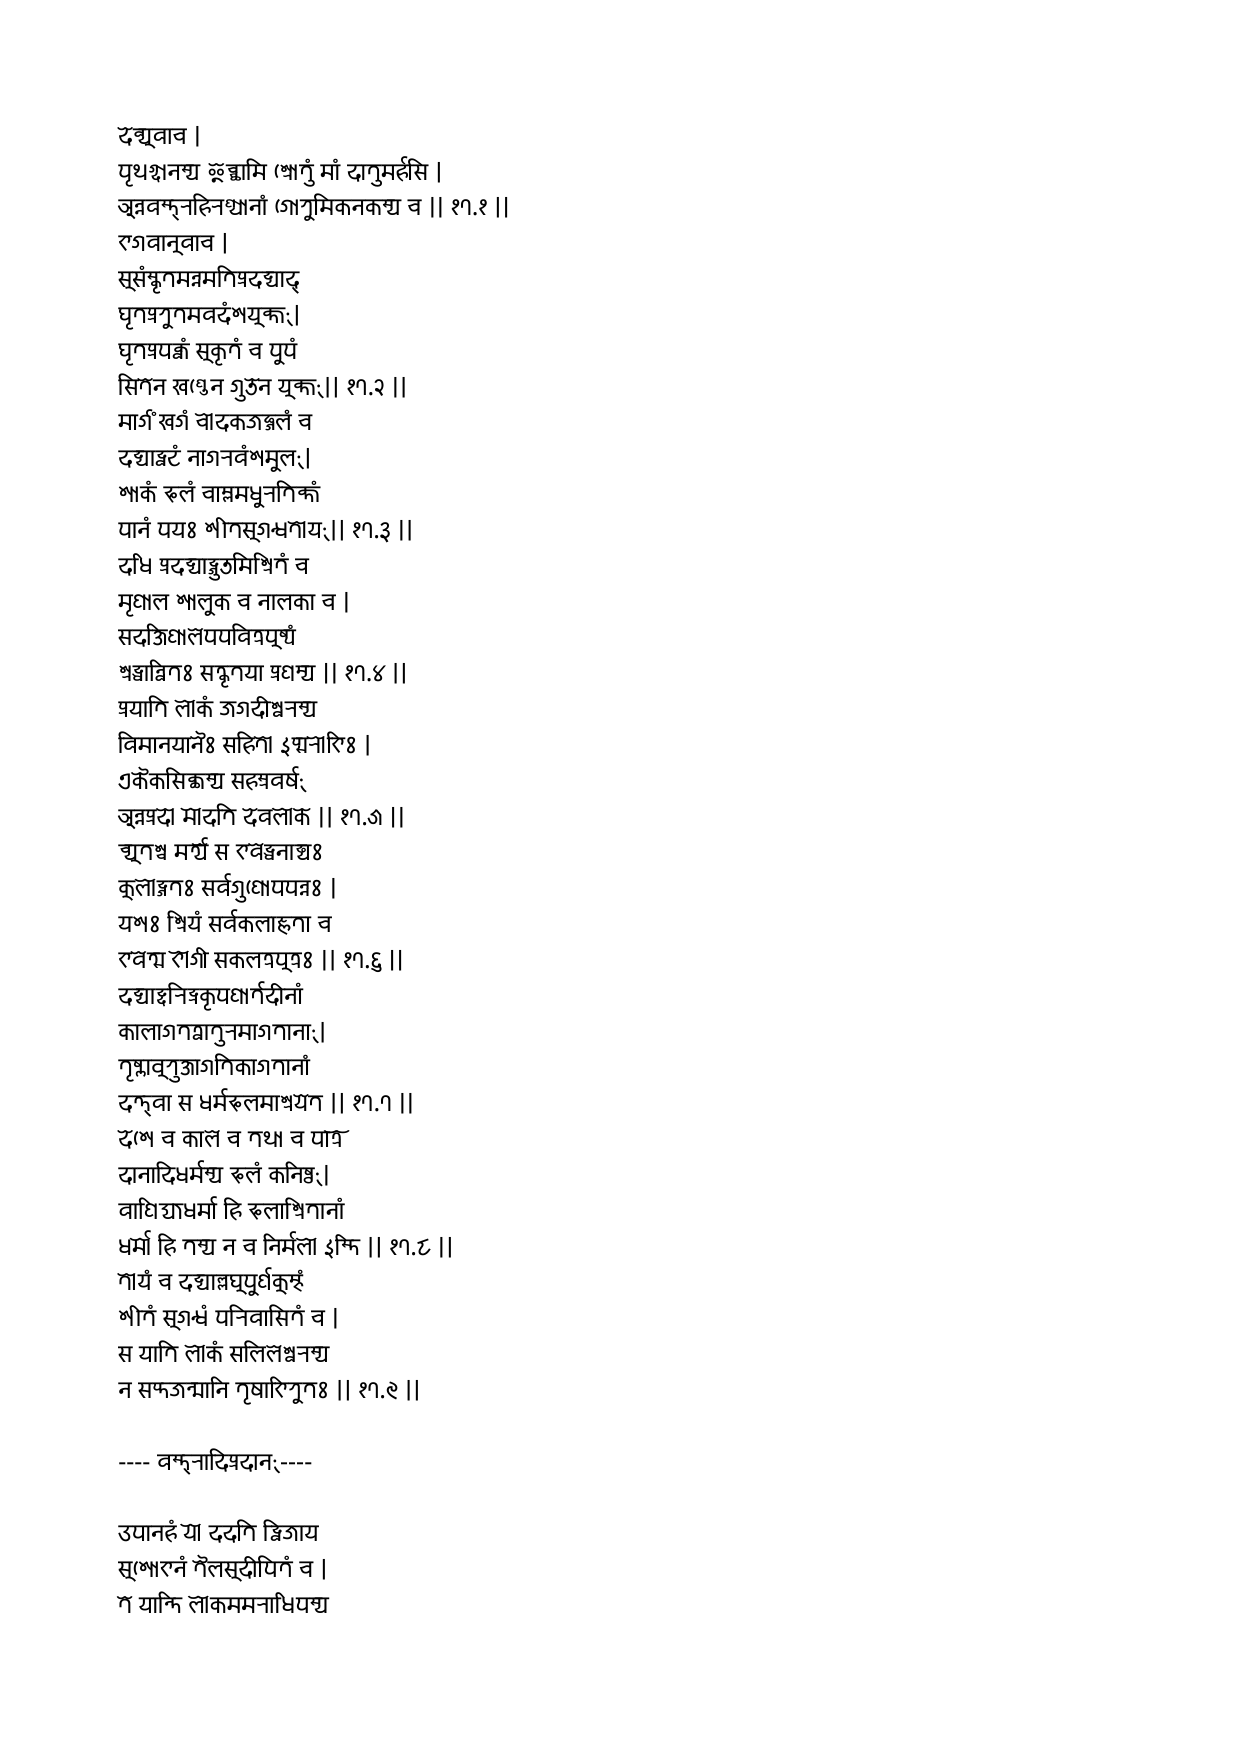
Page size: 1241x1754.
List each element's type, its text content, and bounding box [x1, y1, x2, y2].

text 𑐱𑐷𑐟𑑄 𑐳𑐸𑐐𑐣𑑂𑐢𑑄 𑐥𑐬𑐶𑐰𑐵𑐳𑐶𑐟𑑄 𑐔 𑑋 [118, 1301, 1122, 1336]
text 𑐥𑐵𑐣𑑄 𑐥𑐫𑑅 𑐱𑐷𑐟𑐳𑐸𑐐𑐣𑑂𑐢𑐟𑑀𑐫𑑈𑑋𑑋 𑑑𑑗.𑑓 𑑋𑑋 [118, 512, 1122, 548]
text 𑐱𑑂𑐬𑐡𑑂𑐢𑐵𑐣𑑂𑐰𑐶𑐟𑑅 𑐳𑐟𑑂𑐎𑐺𑐟𑐫𑐵 𑐥𑑂𑐬𑐞𑐩𑑂𑐫 𑑋𑑋 𑑑𑑗.𑑔 𑑋𑑋 [118, 656, 1122, 691]
text 𑐟𑐺𑐲𑑂𑐞𑐵𑐧𑐸𑐨𑐸𑐎𑑂𑐲𑐵𑐐𑐟𑐶𑐎𑐵𑐐𑐟𑐵𑐣𑐵𑑄 [118, 1050, 1122, 1086]
text 𑐰𑐵𑐞𑐶𑐖𑑂𑐫𑐢𑐬𑑂𑐩𑐵 𑐴𑐶 𑐦𑐮𑐵𑐱𑑂𑐬𑐶𑐟𑐵𑐣𑐵𑑄 [118, 1193, 1122, 1229]
text 𑐑𑐺𑐟𑐥𑑂𑐬𑐥𑐎𑑂𑐰𑑄 𑐳𑐸𑐎𑐺𑐟𑑄 𑐔 𑐥𑐹𑐥𑑄 [118, 333, 1122, 369]
text 𑐟𑐾 𑐫𑐵𑐣𑑂𑐟𑐶 𑐮𑑀𑐎𑐩𑐩𑐬𑐵𑐢𑐶𑐥𑐳𑑂𑐫 [118, 1587, 1122, 1623]
text 𑐳𑐸𑐳𑑄𑐳𑑂𑐎𑐺𑐟𑐩𑐣𑑂𑐣𑐩𑐟𑐶𑐥𑑂𑐬𑐡𑐡𑑂𑐫𑐵𑐡𑑂 [118, 261, 1122, 297]
text 𑐫𑐱𑑅 𑐱𑑂𑐬𑐶𑐫𑑄 𑐳𑐬𑑂𑐰𑐎𑐮𑐵𑐖𑑂𑐘𑐟𑐵 𑐔 [118, 906, 1122, 942]
text 𑐎𑐵𑐮𑐵𑐐𑐟𑐟𑑂𑐰𑐵𑐟𑐸𑐬𑐩𑐵𑐐𑐟𑐵𑐣𑐵𑑈𑑋 [118, 1014, 1122, 1050]
text 𑐄𑐥𑐵𑐣𑐴𑑄 𑐫𑑀 𑐡𑐡𑐟𑐶 𑐡𑑂𑐰𑐶𑐖𑐵𑐫 [118, 1516, 1122, 1551]
text 𑐥𑑂𑐬𑐫𑐵𑐟𑐶 𑐮𑑀𑐎𑑄 𑐖𑐐𑐡𑐷𑐱𑑂𑐰𑐬𑐳𑑂𑐫 [118, 691, 1122, 727]
text 𑐔𑑂𑐫𑐸𑐟𑐱𑑂𑐔 𑐩𑐬𑑂𑐟𑑂𑐫𑐾 𑐳 𑐨𑐰𑐾𑐡𑑂𑐢𑐣𑐵𑐝𑑂𑐫𑑅 [118, 835, 1122, 871]
text 𑐱𑐵𑐎𑑄 𑐦𑐮𑑄 𑐔𑐵𑐩𑑂𑐮𑐩𑐢𑐹𑐬𑐟𑐶𑐎𑑂𑐟𑑄 [118, 476, 1122, 512]
text 𑐣 𑐳𑐥𑑂𑐟𑐖𑐣𑑂𑐩𑐵𑐣𑐶 𑐟𑐺𑐲𑐵𑐨𑐶𑐨𑐹𑐟𑑅 𑑋𑑋 𑑑𑑗.𑑙 𑑋𑑋 [118, 1372, 1122, 1408]
text 𑐡𑐾𑐱𑐾 𑐔 𑐎𑐵𑐮𑐾 𑐔 𑐟𑐠𑐵 𑐔 𑐥𑐵𑐟𑑂𑐬𑐾 [118, 1121, 1122, 1157]
text 𑐡𑐡𑑂𑐫𑐵𑐡𑑂𑐰𑐚𑑄 𑐣𑐵𑐐𑐬𑐰𑑄𑐱𑐩𑐹𑐮𑑈𑑋 [118, 441, 1122, 476]
text 𑐀𑐣𑑂𑐣𑐰𑐳𑑂𑐟𑑂𑐬𑐴𑐶𑐬𑐞𑑂𑐫𑐵𑐣𑐵𑑄 𑐐𑑀𑐨𑐹𑐩𑐶𑐎𑐣𑐎𑐳𑑂𑐫 𑐔 𑑋𑑋 𑑑𑑗.𑑑 𑑋𑑋 [118, 190, 1122, 226]
text 𑐟𑑀𑐫𑑄 𑐔 𑐡𑐡𑑂𑐫𑐵𑐮𑑂𑐮𑐑𑐸𑐥𑐹𑐬𑑂𑐞𑐎𑐸𑐩𑑂𑐨𑑄 [118, 1265, 1122, 1301]
text 𑐡𑐾𑐰𑑂𑐫𑐸𑐰𑐵𑐔 𑑋 [118, 118, 1122, 154]
text 𑐳𑐡𑐎𑑂𑐲𑐶𑐞𑐵𑐮𑐾𑐥𑐥𑐰𑐶𑐟𑑂𑐬𑐥𑐸𑐲𑑂𑐥𑑄 [118, 620, 1122, 656]
text 𑐡𑐢𑐶 𑐥𑑂𑐬𑐡𑐡𑑂𑐫𑐵𑐡𑑂𑐐𑐸𑐜𑐩𑐶𑐱𑑂𑐬𑐶𑐟𑑄 𑐔 [118, 548, 1122, 584]
text 𑐡𑐟𑑂𑐟𑑂𑐰𑐵 𑐳 𑐢𑐬𑑂𑐩𑐦𑐮𑐩𑐵𑐱𑑂𑐬𑐫𑐾𑐟 𑑋𑑋 𑑑𑑗.𑑗 𑑋𑑋 [118, 1086, 1122, 1121]
text 𑐳𑐸𑐱𑑀𑐨𑐣𑑄 𑐟𑐿𑐮𑐳𑐸𑐡𑐷𑐥𑐶𑐟𑑄 𑐔 𑑋 [118, 1551, 1122, 1587]
text 𑐥𑐺𑐠𑐐𑑂𑐡𑐵𑐣𑐳𑑂𑐫 𑐂𑐔𑑂𑐕𑐵𑐩𑐶 𑐱𑑂𑐬𑑀𑐟𑐸𑑄 𑐩𑐵𑑄 𑐡𑐵𑐟𑐸𑐩𑐬𑑂𑐴𑐳𑐶 𑑋 [118, 154, 1122, 190]
text 𑐨𑐐𑐰𑐵𑐣𑐸𑐰𑐵𑐔 𑑋 [118, 226, 1122, 261]
text 𑐡𑐵𑐣𑐵𑐡𑐶𑐢𑐬𑑂𑐩𑐳𑑂𑐫 𑐦𑐮𑑄 𑐎𑐣𑐶𑐲𑑂𑐛𑑈𑑋 [118, 1157, 1122, 1193]
text 𑐳 𑐫𑐵𑐟𑐶 𑐮𑑀𑐎𑑄 𑐳𑐮𑐶𑐮𑐾𑐱𑑂𑐰𑐬𑐳𑑂𑐫 [118, 1336, 1122, 1372]
text 𑐊𑐎𑐿𑐎𑐳𑐶𑐎𑑂𑐠𑐳𑑂𑐫 𑐳𑐴𑐳𑑂𑐬𑐰𑐬𑑂𑐲𑑈 [118, 763, 1122, 799]
text 𑐩𑐺𑐞𑐵𑐮 𑐱𑐵𑐮𑐹𑐎 𑐔 𑐣𑐵𑐮𑐎𑐵 𑐔 𑑋 [118, 584, 1122, 620]
text 𑐳𑐶𑐟𑐾𑐣 𑐏𑐞𑑂𑐜𑐾𑐣 𑐐𑐸𑐜𑐾𑐣 𑐫𑐸𑐎𑑂𑐟𑑈𑑋𑑋 𑑑𑑗.𑑒 𑑋𑑋 [118, 369, 1122, 405]
text 𑐨𑐰𑐾𑐟𑑂𑐳 𑐨𑑀𑐐𑐷 𑐳𑐎𑐮𑐟𑑂𑐬𑐥𑐸𑐟𑑂𑐬𑑅 𑑋𑑋 𑑑𑑗.𑑖 𑑋𑑋 [118, 942, 1122, 978]
text 𑐎𑐸𑐮𑑀𑐡𑑂𑐐𑐟𑑅 𑐳𑐬𑑂𑐰𑐐𑐸𑐞𑑀𑐥𑐥𑐣𑑂𑐣𑑅 𑑋 [118, 871, 1122, 906]
text 𑐢𑐬𑑂𑐩𑑀 𑐴𑐶 𑐟𑐳𑑂𑐫 𑐣 𑐔 𑐣𑐶𑐬𑑂𑐩𑐮𑑀 𑑇𑐳𑑂𑐟𑐶 𑑋𑑋 𑑑𑑗.𑑘 𑑋𑑋 [118, 1229, 1122, 1265]
text 𑐩𑐵𑐬𑑂𑐐𑑄 𑐏𑐐𑑄 𑐔𑑀𑐡𑐎𑐖𑐒𑑂𑐐𑐮𑑄 𑐔 [118, 405, 1122, 441]
text 𑐡𑐡𑑂𑐫𑐵𑐡𑑂𑐡𑐬𑐶𑐡𑑂𑐬𑐎𑐺𑐥𑐞𑐵𑐬𑑂𑐟𑐡𑐷𑐣𑐵𑑄 [118, 978, 1122, 1014]
text 𑐑𑐺𑐟𑐥𑑂𑐬𑐨𑐹𑐟𑐩𑐰𑐡𑑄𑐱𑐫𑐸𑐎𑑂𑐟𑑈𑑋 [118, 297, 1122, 333]
text 𑐰𑐶𑐩𑐵𑐣𑐫𑐵𑐣𑐿𑑅 𑐳𑐴𑐶𑐟𑑀 𑑇𑐥𑑂𑐳𑐬𑑀𑐨𑐶𑑅 𑑋 [118, 727, 1122, 763]
text ---- 𑐰𑐳𑑂𑐟𑑂𑐬𑐵𑐡𑐶𑐥𑑂𑐬𑐡𑐵𑐣𑑈---- [118, 1444, 1122, 1480]
text 𑐀𑐣𑑂𑐣𑐥𑑂𑐬𑐡𑑀 𑐩𑑀𑐡𑐟𑐶 𑐡𑐾𑐰𑐮𑑀𑐎𑐾 𑑋𑑋 𑑑𑑗.𑑕 𑑋𑑋 [118, 799, 1122, 835]
